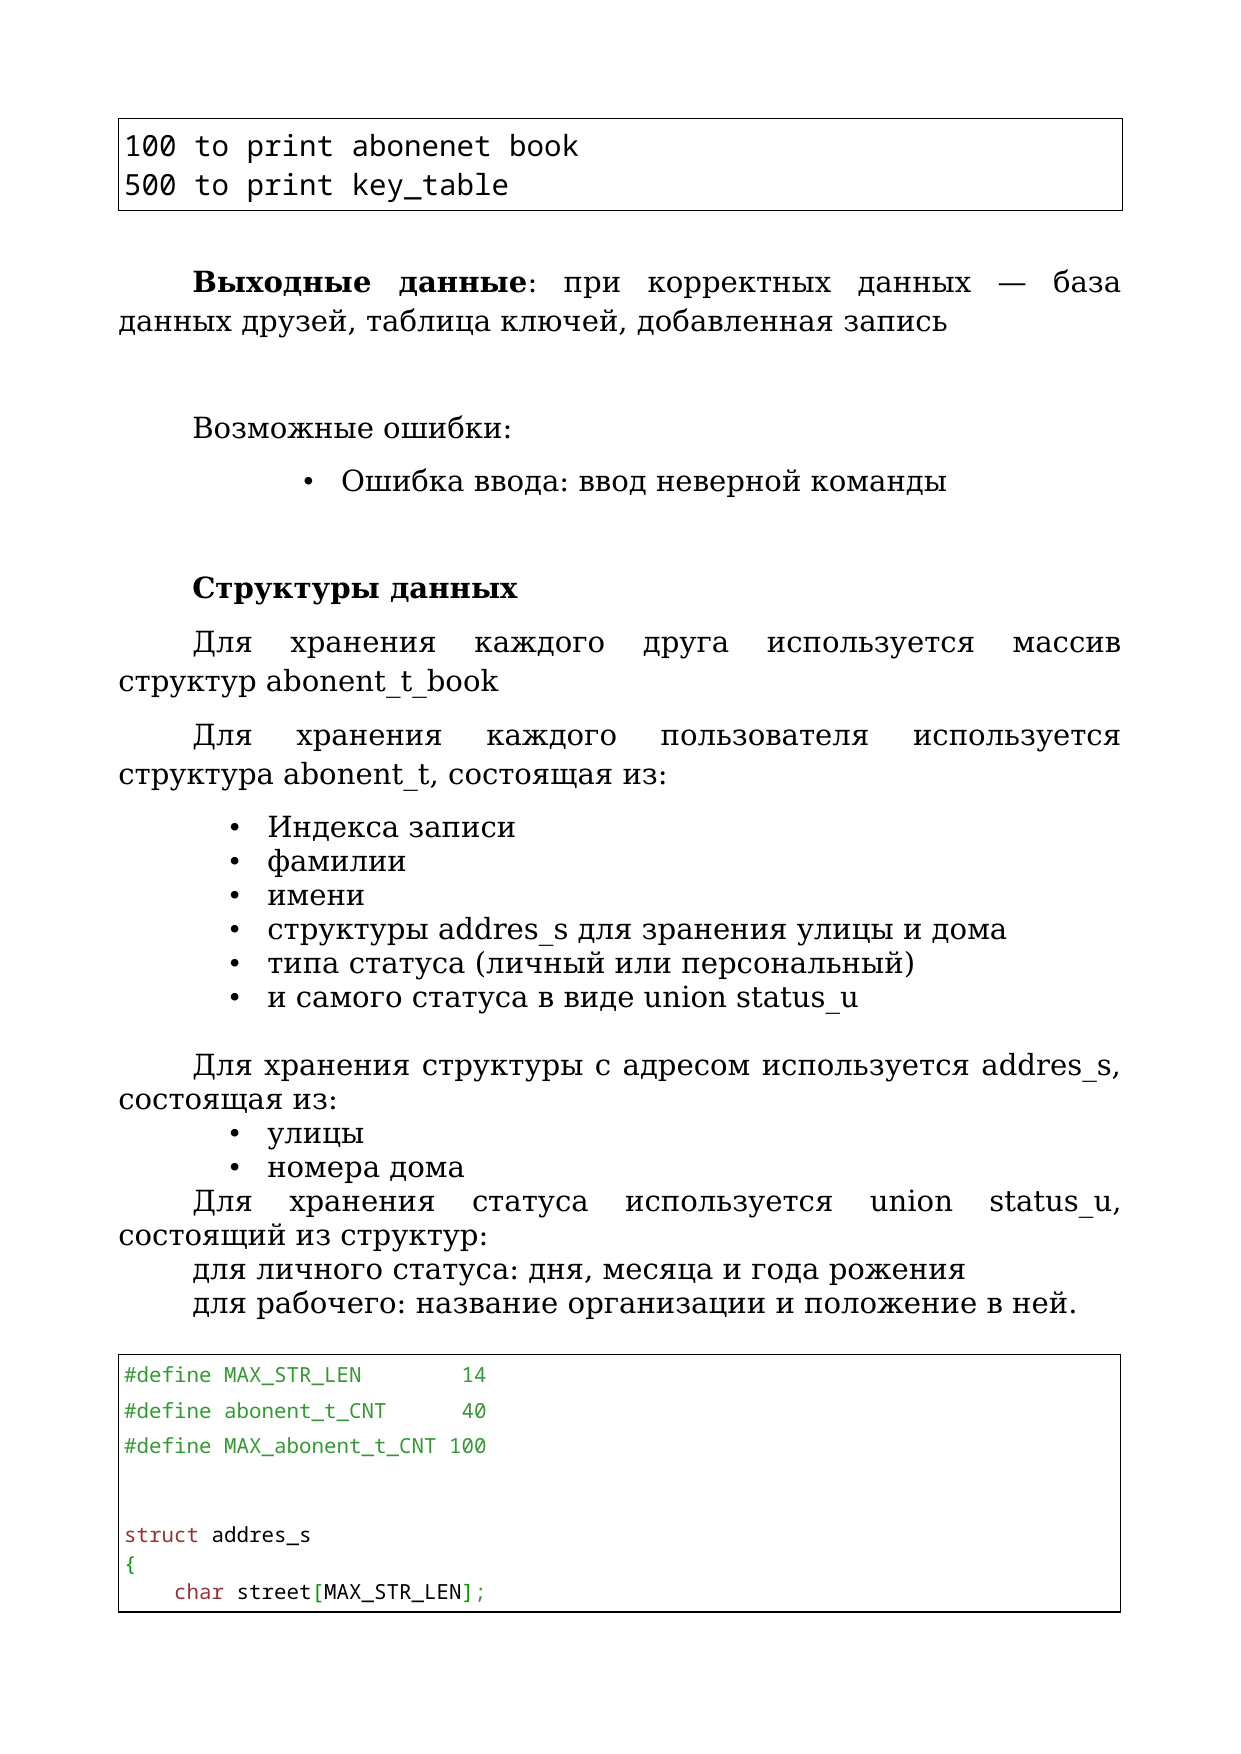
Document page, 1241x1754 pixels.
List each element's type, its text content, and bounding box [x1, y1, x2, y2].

text Для хранения каждого друга используется массив структур abonent_t_book [118, 626, 1122, 698]
text для рабочего: название организации и положение в ней. [118, 1286, 1122, 1320]
list номера дома [229, 1150, 1122, 1184]
text Выходные данные: при корректных данных — база данных друзей, таблица ключей, добавленная запись [118, 264, 1122, 338]
table_header 100 to print abonenet book 500 to print key_table [119, 119, 1122, 210]
list и самого статуса в виде union status_u [229, 980, 1122, 1014]
list фамилии [229, 844, 1122, 878]
text Для хранения каждого пользователя используется структура abonent_t, состоящая из: [118, 718, 1122, 791]
list типа статуса (личный или персональный) [229, 946, 1122, 980]
text Структуры данных [118, 572, 1122, 606]
list улицы [229, 1116, 1122, 1150]
list Индекса записи [229, 811, 1122, 844]
text Возможные ошибки: [118, 411, 1122, 445]
list имени [229, 878, 1122, 912]
text Для хранения статуса используется union status_u, состоящий из структур: [118, 1184, 1122, 1252]
list структуры addres_s для зранения улицы и дома [229, 912, 1122, 946]
list Ошибка ввода: ввод неверной команды [303, 464, 1122, 498]
text Для хранения структуры с адресом используется addres_s, состоящая из: [118, 1048, 1122, 1116]
text для личного статуса: дня, месяца и года рожения [118, 1252, 1122, 1286]
table_header #define MAX_STR_LEN 14 #define abonent_t_CNT 40 #define MAX_abonent_t_CNT 100 struct addres_s { char street[MAX_STR_LEN]; [119, 1355, 1120, 1611]
